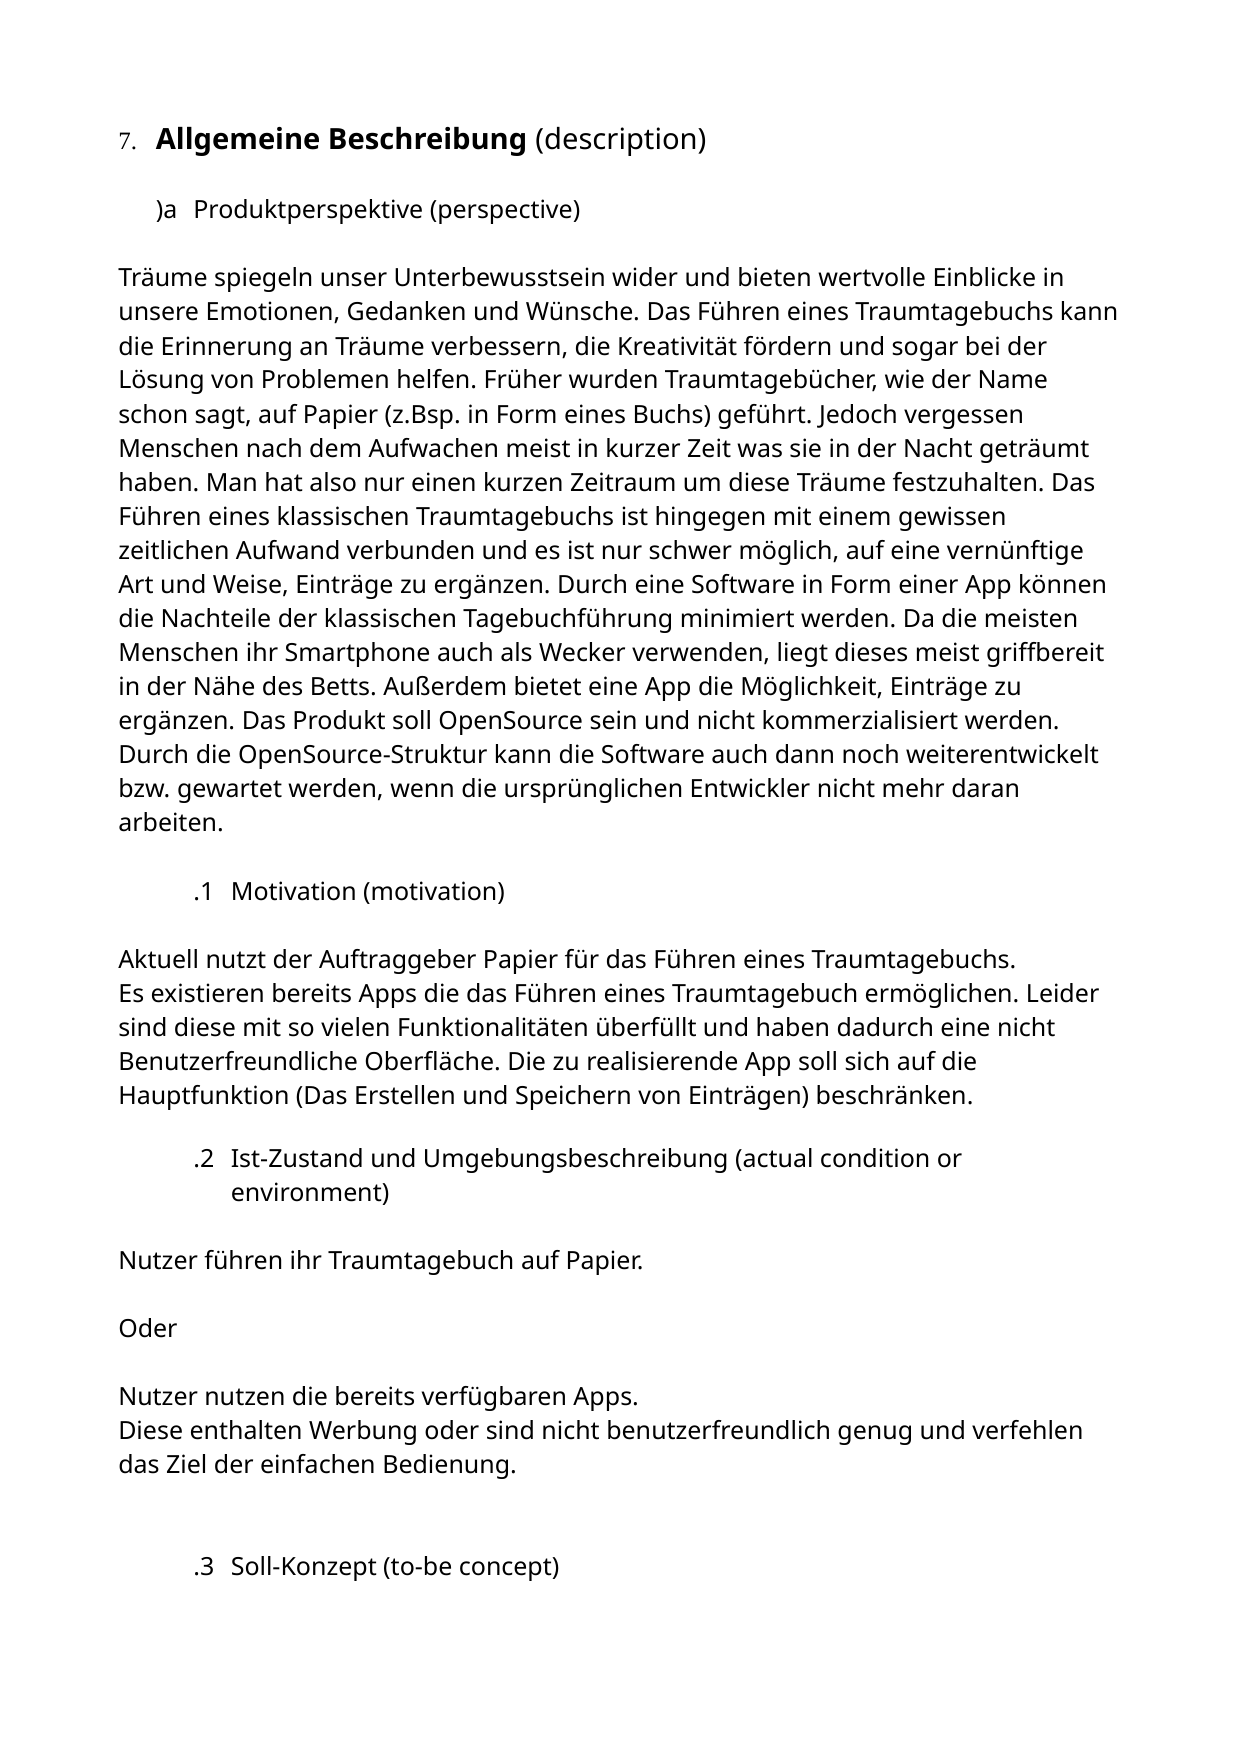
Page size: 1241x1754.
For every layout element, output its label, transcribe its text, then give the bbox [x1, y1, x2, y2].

text Aktuell nutzt der Auftraggeber Papier für das Führen eines Traumtagebuchs. Es existieren bereits Apps die das Führen eines Traumtagebuch ermöglichen. Leider sind diese mit so vielen Funktionalitäten überfüllt und haben dadurch eine nicht Benutzerfreundliche Oberfläche. Die zu realisierende App soll sich auf die Hauptfunktion (Das Erstellen und Speichern von Einträgen) beschränken. [118, 941, 1122, 1140]
text Nutzer führen ihr Traumtagebuch auf Papier. [118, 1242, 1122, 1277]
list Allgemeine Beschreibung (description) [118, 118, 1122, 158]
list Motivation (motivation) [193, 873, 1122, 907]
text Nutzer nutzen die bereits verfügbaren Apps. Diese enthalten Werbung oder sind nicht benutzerfreundlich genug und verfehlen das Ziel der einfachen Bedienung. [118, 1379, 1122, 1481]
list Produktperspektive (perspective) [156, 192, 1122, 226]
list Soll-Konzept (to-be concept) [193, 1549, 1122, 1583]
text Oder [118, 1311, 1122, 1345]
list Ist-Zustand und Umgebungsbeschreibung (actual condition or environment) [193, 1140, 1122, 1208]
text Träume spiegeln unser Unterbewusstsein wider und bieten wertvolle Einblicke in unsere Emotionen, Gedanken und Wünsche. Das Führen eines Traumtagebuchs kann die Erinnerung an Träume verbessern, die Kreativität fördern und sogar bei der Lösung von Problemen helfen. Früher wurden Traumtagebücher, wie der Name schon sagt, auf Papier (z.Bsp. in Form eines Buchs) geführt. Jedoch vergessen Menschen nach dem Aufwachen meist in kurzer Zeit was sie in der Nacht geträumt haben. Man hat also nur einen kurzen Zeitraum um diese Träume festzuhalten. Das Führen eines klassischen Traumtagebuchs ist hingegen mit einem gewissen zeitlichen Aufwand verbunden und es ist nur schwer möglich, auf eine vernünftige Art und Weise, Einträge zu ergänzen. Durch eine Software in Form einer App können die Nachteile der klassischen Tagebuchführung minimiert werden. Da die meisten Menschen ihr Smartphone auch als Wecker verwenden, liegt dieses meist griffbereit in der Nähe des Betts. Außerdem bietet eine App die Möglichkeit, Einträge zu ergänzen. Das Produkt soll OpenSource sein und nicht kommerzialisiert werden. Durch die OpenSource-Struktur kann die Software auch dann noch weiterentwickelt bzw. gewartet werden, wenn die ursprünglichen Entwickler nicht mehr daran arbeiten. [118, 260, 1122, 839]
